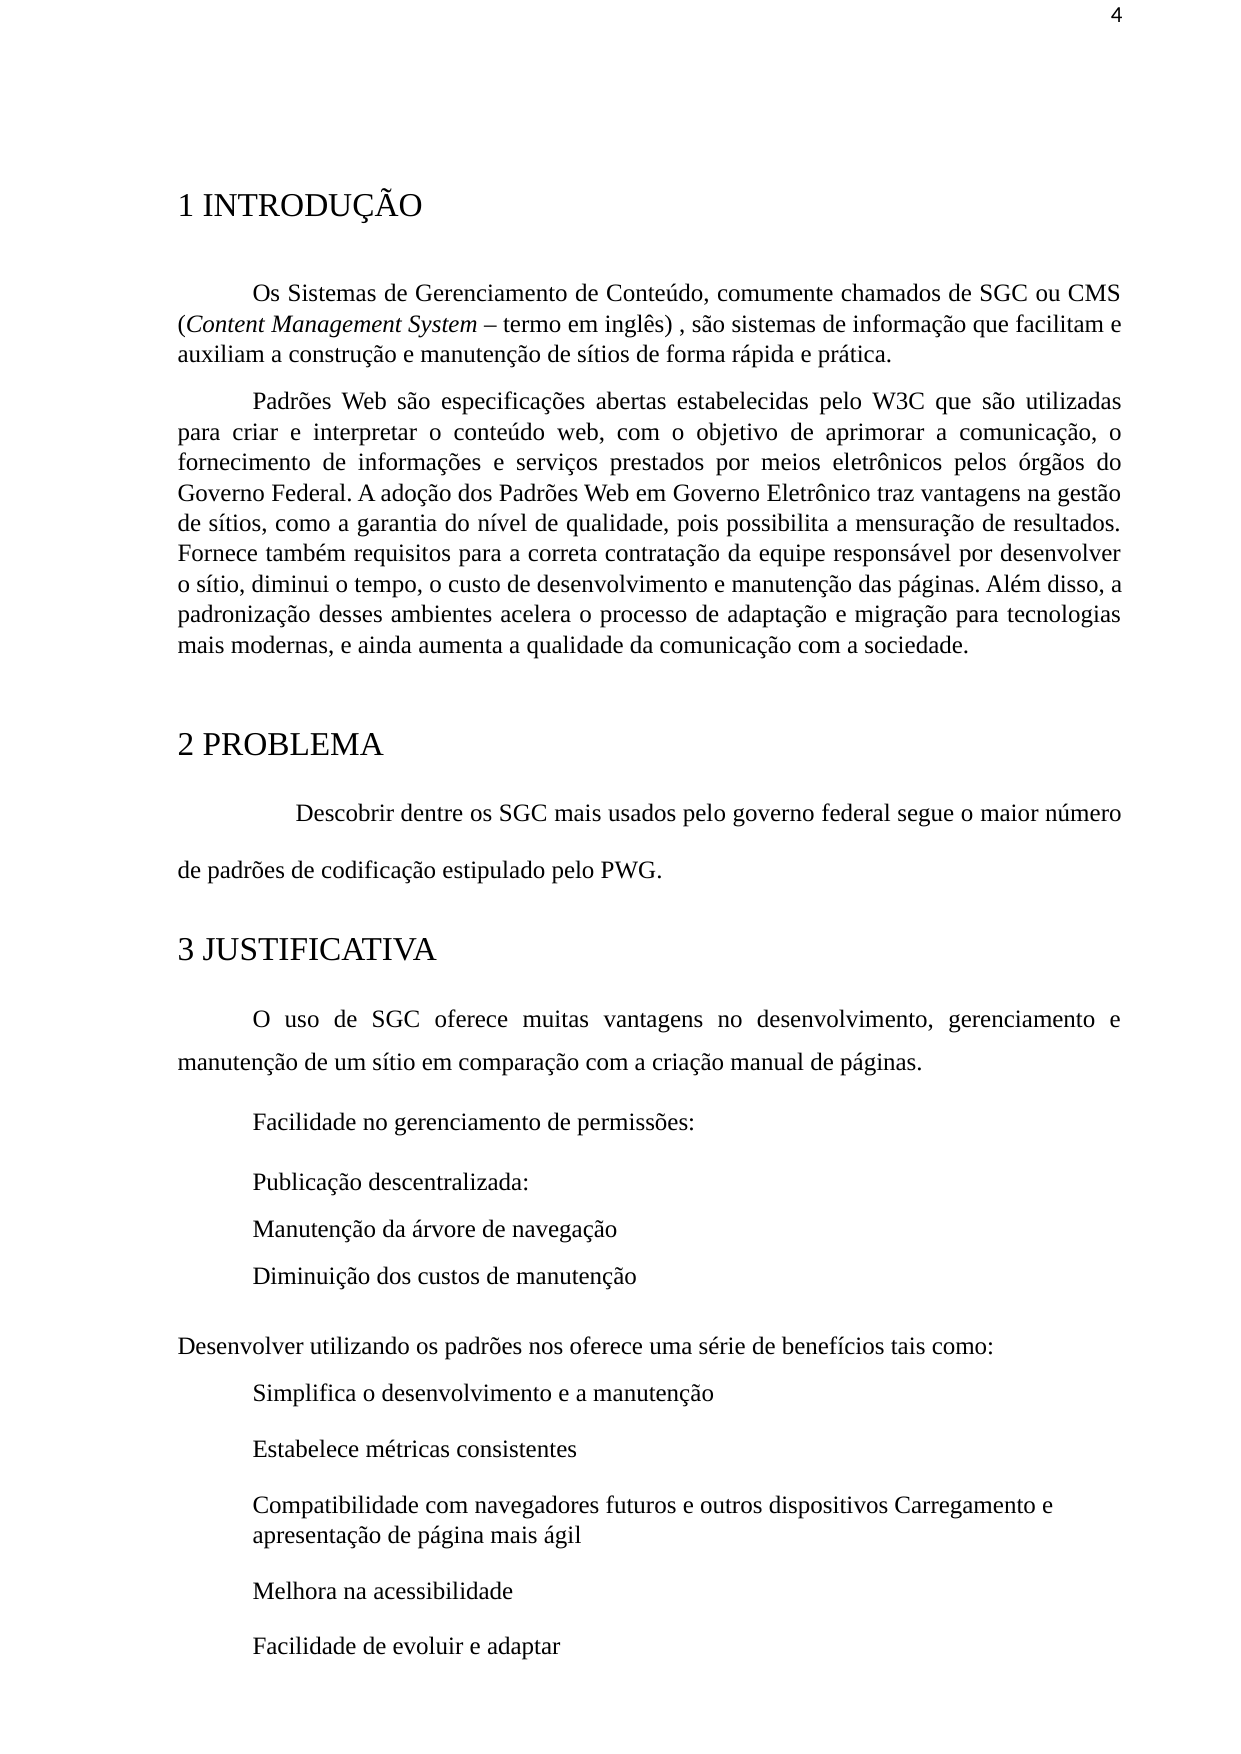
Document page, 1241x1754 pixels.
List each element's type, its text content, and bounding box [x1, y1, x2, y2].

text Descobrir dentre os SGC mais usados pelo governo federal segue o maior número de padrões de codificação estipulado pelo PWG. [177, 798, 1122, 884]
text Estabelece métricas consistentes [252, 1434, 1122, 1463]
text Facilidade de evoluir e adaptar [252, 1631, 1122, 1660]
text Melhora na acessibilidade [252, 1576, 1122, 1604]
text Facilidade no gerenciamento de permissões: [177, 1107, 1122, 1136]
text Compatibilidade com navegadores futuros e outros dispositivos Carregamento e apresentação de página mais ágil [252, 1490, 1122, 1549]
text 1 INTRODUÇÃO [177, 185, 1122, 223]
text O uso de SGC oferece muitas vantagens no desenvolvimento, gerenciamento e manutenção de um sítio em comparação com a criação manual de páginas. [177, 1004, 1122, 1076]
text 2 PROBLEMA [177, 724, 1122, 762]
text Publicação descentralizada: [177, 1167, 1122, 1195]
text Desenvolver utilizando os padrões nos oferece uma série de benefícios tais como: [177, 1331, 1122, 1360]
text Os Sistemas de Gerenciamento de Conteúdo, comumente chamados de SGC ou CMS (Content Management System – termo em inglês) , são sistemas de informação que facilitam e auxiliam a construção e manutenção de sítios de forma rápida e prática. [177, 278, 1122, 368]
text Simplifica o desenvolvimento e a manutenção [252, 1378, 1122, 1407]
text Manutenção da árvore de navegação [177, 1214, 1122, 1242]
text 3 JUSTIFICATIVA [177, 930, 1122, 968]
text Padrões Web são especificações abertas estabelecidas pelo W3C que são utilizadas para criar e interpretar o conteúdo web, com o objetivo de aprimorar a comunicação, o fornecimento de informações e serviços prestados por meios eletrônicos pelos órgãos do Governo Federal. A adoção dos Padrões Web em Governo Eletrônico traz vantagens na gestão de sítios, como a garantia do nível de qualidade, pois possibilita a mensuração de resultados. Fornece também requisitos para a correta contratação da equipe responsável por desenvolver o sítio, diminui o tempo, o custo de desenvolvimento e manutenção das páginas. Além disso, a padronização desses ambientes acelera o processo de adaptação e migração para tecnologias mais modernas, e ainda aumenta a qualidade da comunicação com a sociedade. [177, 386, 1122, 658]
text Diminuição dos custos de manutenção [177, 1261, 1122, 1289]
